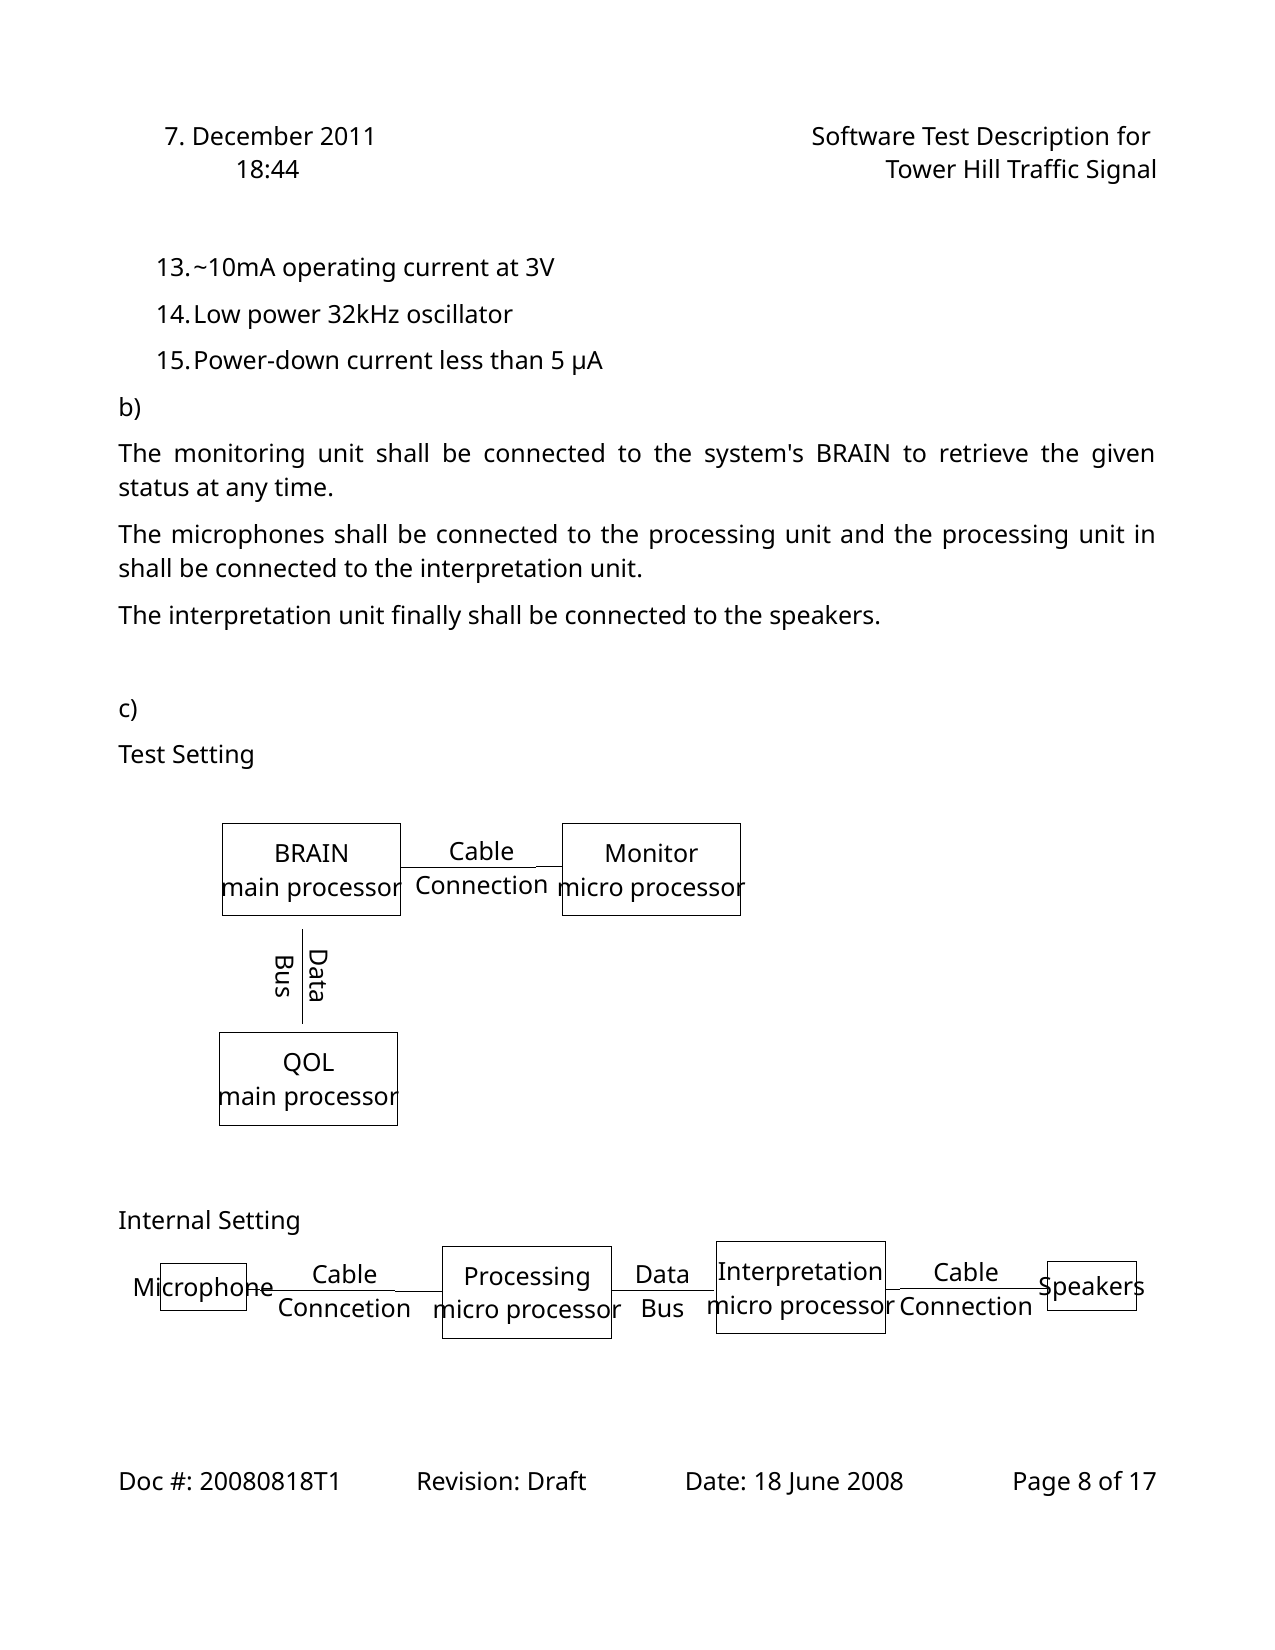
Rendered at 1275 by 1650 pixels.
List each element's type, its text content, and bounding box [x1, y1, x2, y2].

text The monitoring unit shall be connected to the system's BRAIN to retrieve the given status at any time. [118, 436, 1157, 504]
text b) [118, 389, 1157, 423]
text The interpretation unit finally shall be connected to the speakers. [118, 597, 1157, 631]
text Internal Setting [118, 1203, 1157, 1237]
list Power-down current less than 5 µA [156, 343, 1157, 377]
text The microphones shall be connected to the processing unit and the processing unit in shall be connected to the interpretation unit. [118, 517, 1157, 585]
text Test Setting [118, 737, 1157, 771]
list Low power 32kHz oscillator [156, 296, 1157, 330]
text c) [118, 690, 1157, 724]
list ~10mA operating current at 3V [156, 250, 1157, 284]
